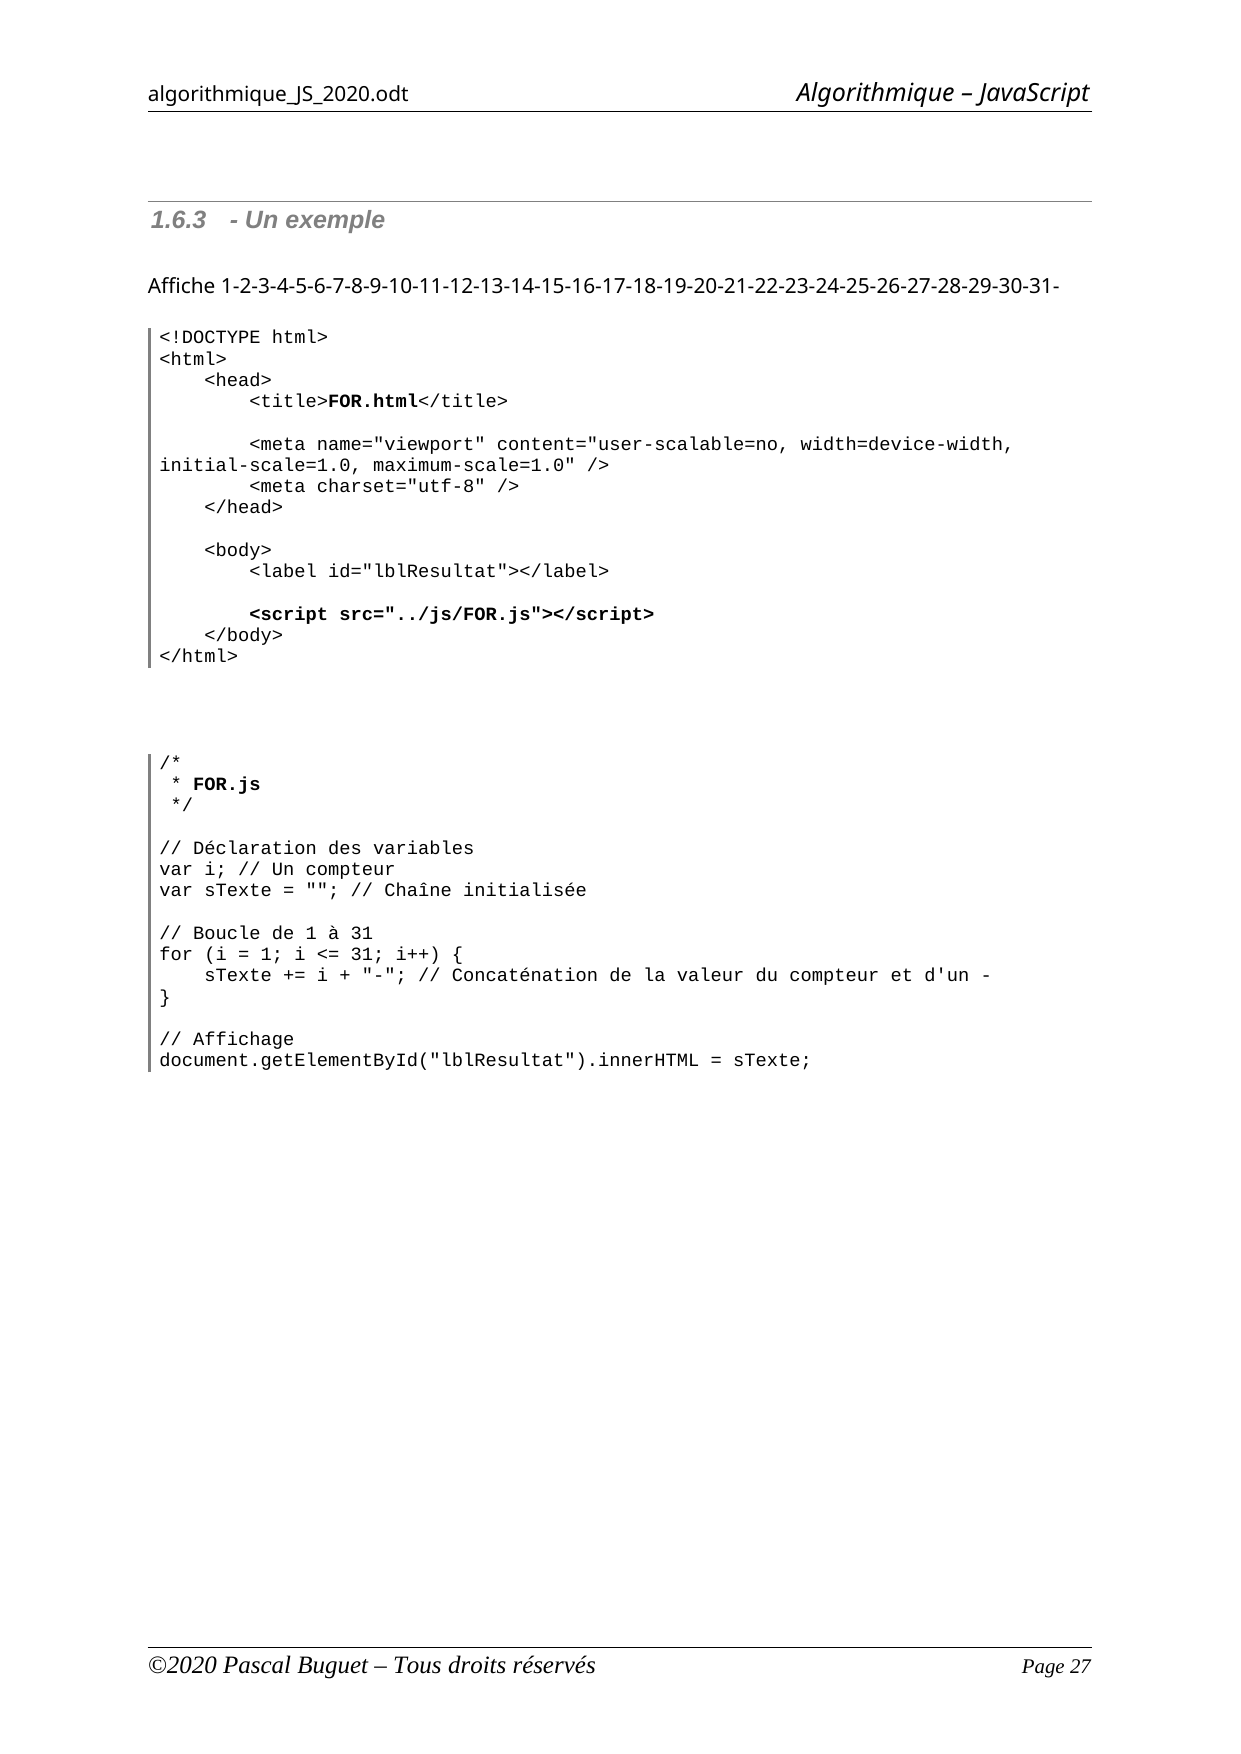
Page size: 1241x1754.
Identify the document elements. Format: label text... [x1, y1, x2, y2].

text <meta charset="utf-8" /> [151, 477, 1092, 498]
text </body> [151, 626, 1092, 647]
text /* [151, 754, 1092, 775]
text <meta name="viewport" content="user-scalable=no, width=device-width, initial-scale=1.0, maximum-scale=1.0" /> [151, 434, 1092, 477]
text <head> [151, 371, 1092, 392]
text // Déclaration des variables [151, 839, 1092, 860]
text <script src="../js/FOR.js"></script> [151, 604, 1092, 626]
text } [151, 987, 1092, 1009]
text <title>FOR.html</title> [151, 392, 1092, 413]
text <html> [151, 349, 1092, 371]
text document.getElementById("lblResultat").innerHTML = sTexte; [151, 1051, 1092, 1072]
text Affiche 1-2-3-4-5-6-7-8-9-10-11-12-13-14-15-16-17-18-19-20-21-22-23-24-25-26-27-28-29-30-31- [148, 271, 1092, 300]
text sTexte += i + "-"; // Concaténation de la valeur du compteur et d'un - [151, 966, 1092, 987]
text */ [151, 796, 1092, 817]
text </html> [151, 647, 1092, 668]
text <!DOCTYPE html> [151, 328, 1092, 349]
text var sTexte = ""; // Chaîne initialisée [151, 881, 1092, 902]
text for (i = 1; i <= 31; i++) { [151, 945, 1092, 966]
subtitle - Un exemple [148, 202, 1092, 237]
text </head> [151, 498, 1092, 519]
text <body> [151, 541, 1092, 562]
text // Affichage [151, 1030, 1092, 1051]
text var i; // Un compteur [151, 860, 1092, 881]
text <label id="lblResultat"></label> [151, 562, 1092, 583]
text * FOR.js [151, 775, 1092, 796]
text // Boucle de 1 à 31 [151, 924, 1092, 945]
